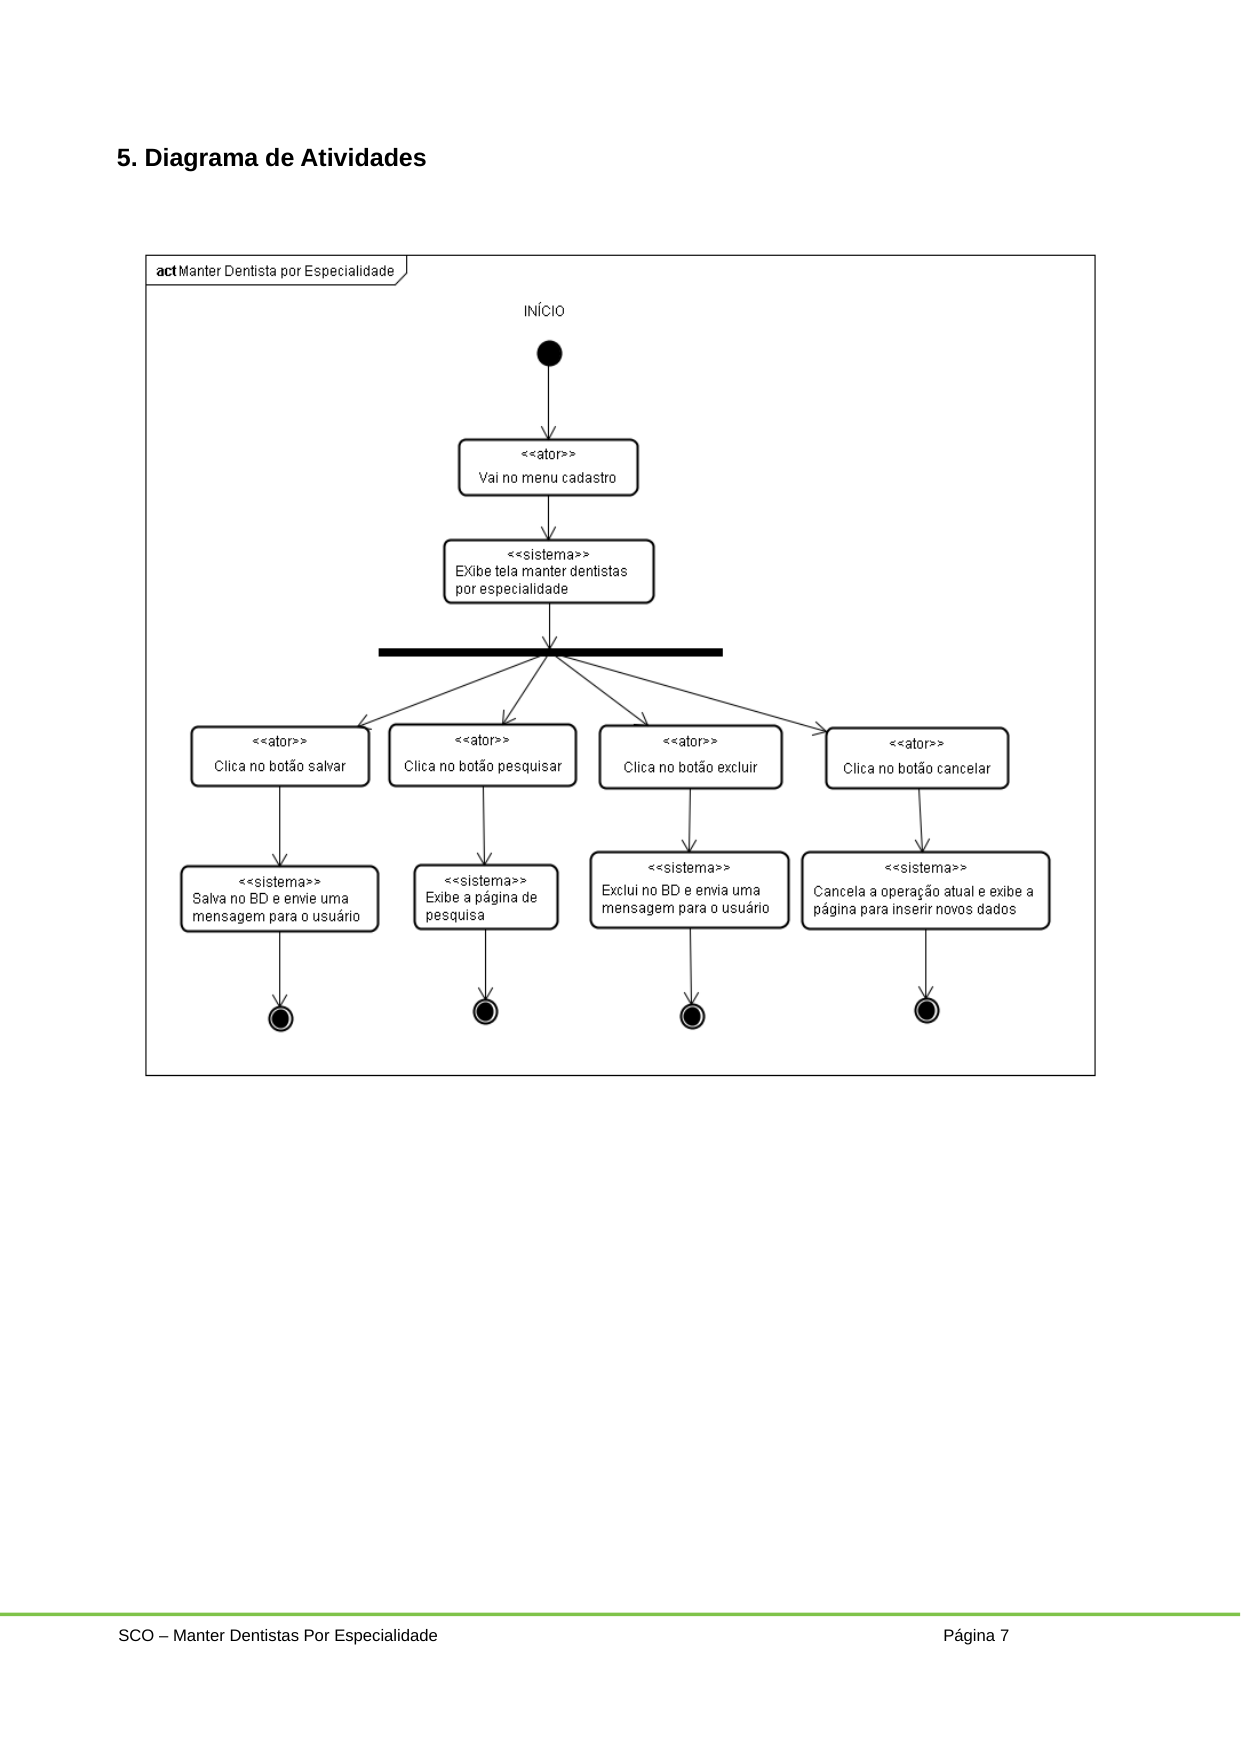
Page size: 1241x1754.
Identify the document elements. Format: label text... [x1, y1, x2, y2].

subtitle 5. Diagrama de Atividades [115, 143, 1122, 172]
picture [134, 243, 1106, 1088]
